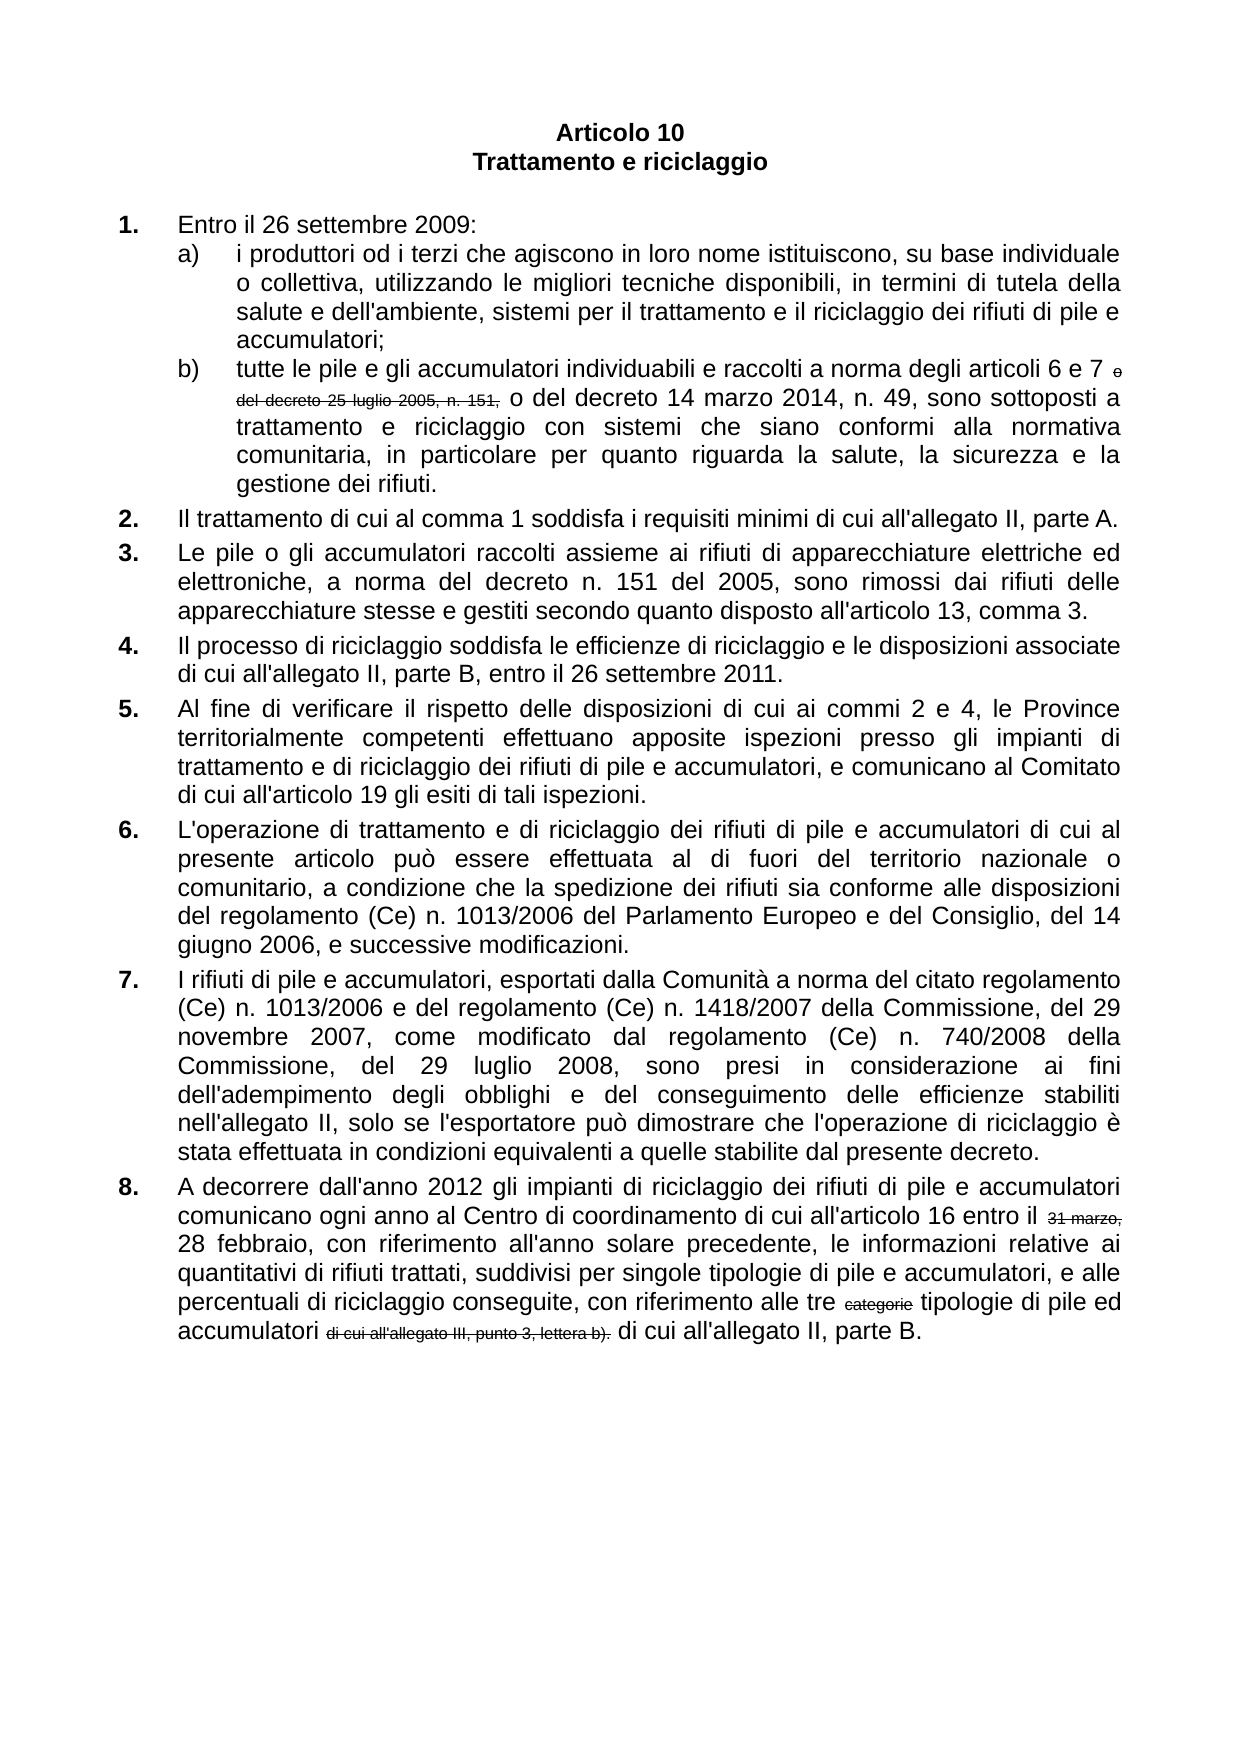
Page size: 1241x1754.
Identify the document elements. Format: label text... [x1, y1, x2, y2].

text 3. Le pile o gli accumulatori raccolti assieme ai rifiuti di apparecchiature elettriche ed elettroniche, a norma del decreto n. 151 del 2005, sono rimossi dai rifiuti delle apparecchiature stesse e gestiti secondo quanto disposto all'articolo 13, comma 3. [118, 538, 1122, 625]
text 4. Il processo di riciclaggio soddisfa le efficienze di riciclaggio e le disposizioni associate di cui all'allegato II, parte B, entro il 26 settembre 2011. [118, 631, 1122, 688]
text b) tutte le pile e gli accumulatori individuabili e raccolti a norma degli articoli 6 e 7 o del decreto 25 luglio 2005, n. 151, o del decreto 14 marzo 2014, n. 49, sono sottoposti a trattamento e riciclaggio con sistemi che siano conformi alla normativa comunitaria, in particolare per quanto riguarda la salute, la sicurezza e la gestione dei rifiuti. [177, 354, 1122, 498]
text 7. I rifiuti di pile e accumulatori, esportati dalla Comunità a norma del citato regolamento (Ce) n. 1013/2006 e del regolamento (Ce) n. 1418/2007 della Commissione, del 29 novembre 2007, come modificato dal regolamento (Ce) n. 740/2008 della Commissione, del 29 luglio 2008, sono presi in considerazione ai fini dell'adempimento degli obblighi e del conseguimento delle efficienze stabiliti nell'allegato II, solo se l'esportatore può dimostrare che l'operazione di riciclaggio è stata effettuata in condizioni equivalenti a quelle stabilite dal presente decreto. [118, 965, 1122, 1166]
text 6. L'operazione di trattamento e di riciclaggio dei rifiuti di pile e accumulatori di cui al presente articolo può essere effettuata al di fuori del territorio nazionale o comunitario, a condizione che la spedizione dei rifiuti sia conforme alle disposizioni del regolamento (Ce) n. 1013/2006 del Parlamento Europeo e del Consiglio, del 14 giugno 2006, e successive modificazioni. [118, 815, 1122, 959]
subtitle Articolo 10 Trattamento e riciclaggio [118, 118, 1122, 176]
text 8. A decorrere dall'anno 2012 gli impianti di riciclaggio dei rifiuti di pile e accumulatori comunicano ogni anno al Centro di coordinamento di cui all'articolo 16 entro il 31 marzo, 28 febbraio, con riferimento all'anno solare precedente, le informazioni relative ai quantitativi di rifiuti trattati, suddivisi per singole tipologie di pile e accumulatori, e alle percentuali di riciclaggio conseguite, con riferimento alle tre categorie tipologie di pile ed accumulatori di cui all'allegato III, punto 3, lettera b). di cui all'allegato II, parte B. [118, 1172, 1122, 1344]
text a) i produttori od i terzi che agiscono in loro nome istituiscono, su base individuale o collettiva, utilizzando le migliori tecniche disponibili, in termini di tutela della salute e dell'ambiente, sistemi per il trattamento e il riciclaggio dei rifiuti di pile e accumulatori; [177, 239, 1122, 354]
text 2. Il trattamento di cui al comma 1 soddisfa i requisiti minimi di cui all'allegato II, parte A. [118, 504, 1122, 532]
text 5. Al fine di verificare il rispetto delle disposizioni di cui ai commi 2 e 4, le Province territorialmente competenti effettuano apposite ispezioni presso gli impianti di trattamento e di riciclaggio dei rifiuti di pile e accumulatori, e comunicano al Comitato di cui all'articolo 19 gli esiti di tali ispezioni. [118, 694, 1122, 809]
text 1. Entro il 26 settembre 2009: [118, 210, 1122, 239]
